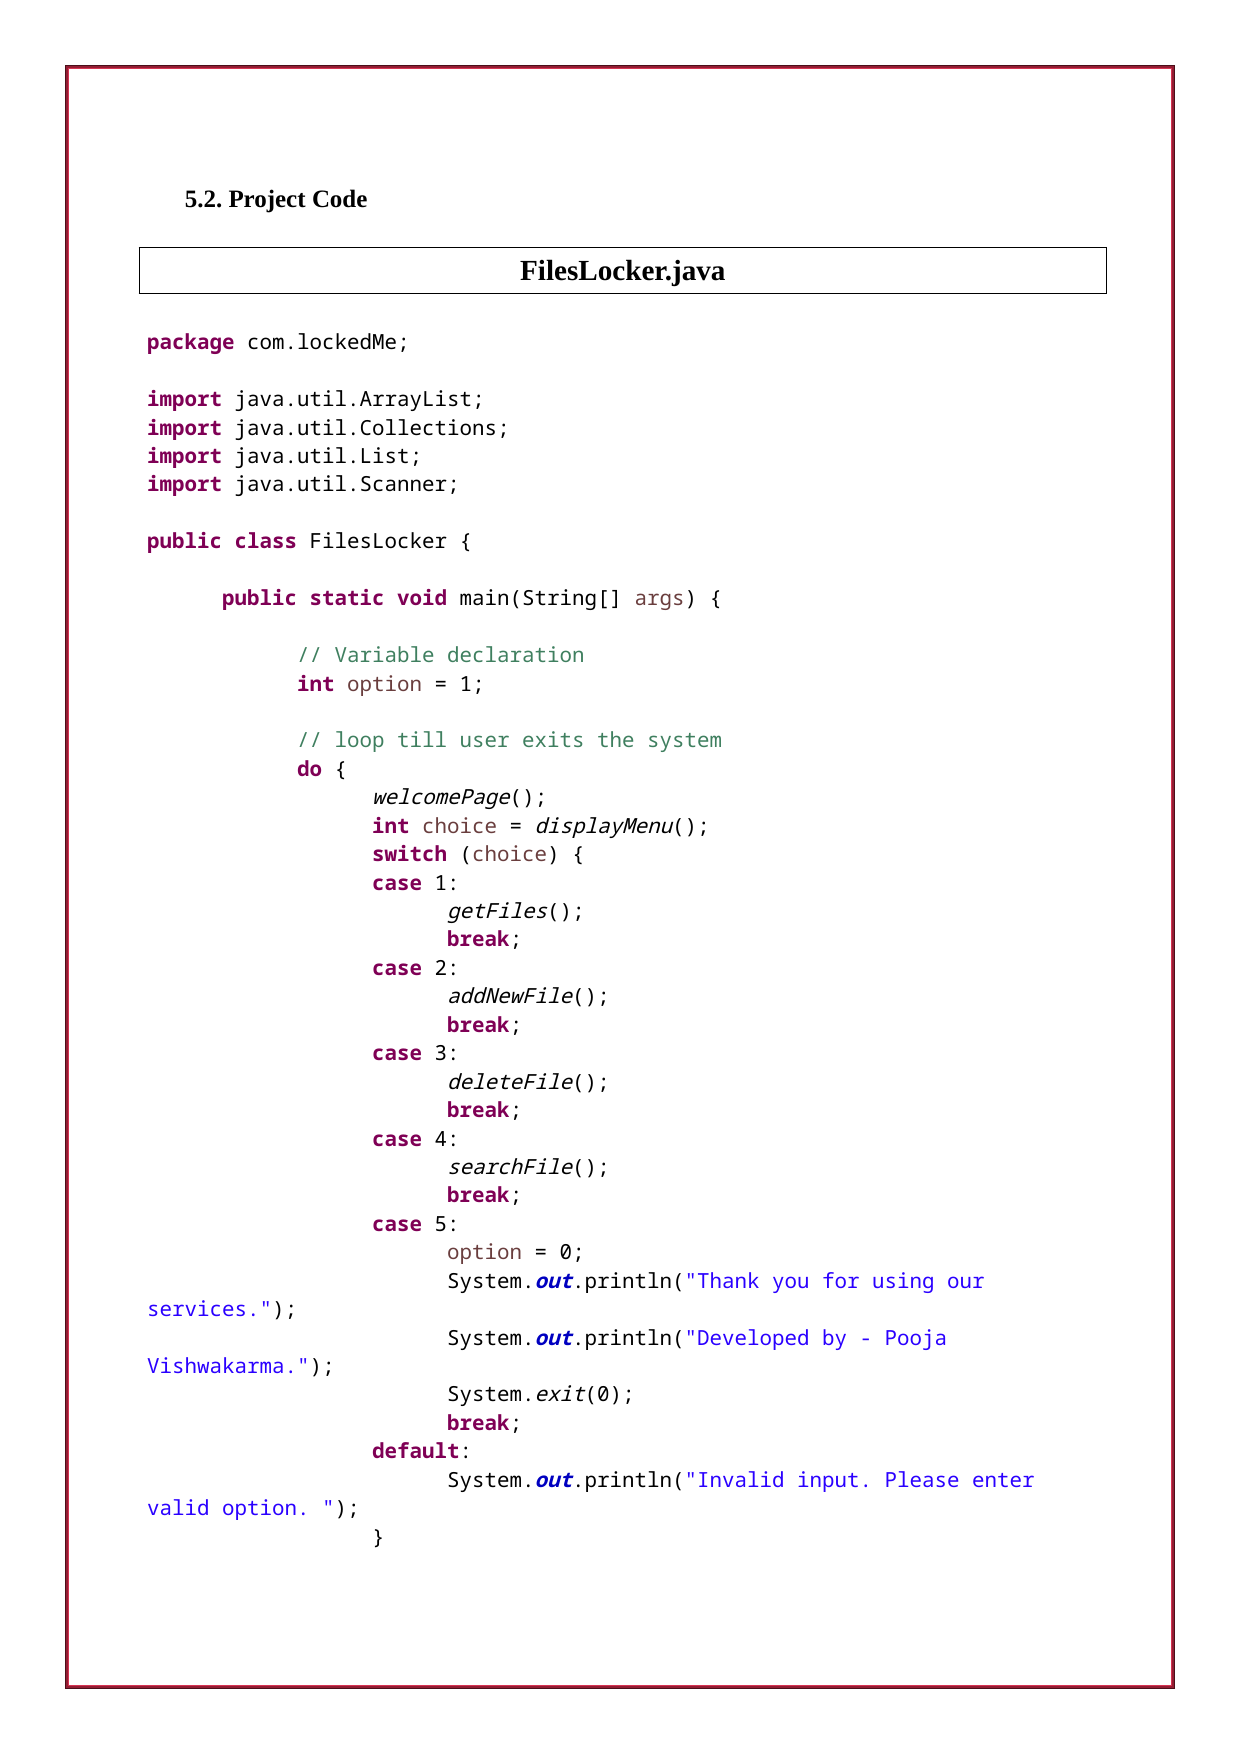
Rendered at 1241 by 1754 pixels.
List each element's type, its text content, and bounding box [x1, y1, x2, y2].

table_header package com.lockedMe; import java.util.ArrayList; import java.util.Collections; import java.util.List; import java.util.Scanner; public class FilesLocker { public static void main(String[] args) { // Variable declaration int option = 1; // loop till user exits the system do { welcomePage(); int choice = displayMenu(); switch (choice) { case 1: getFiles(); break; case 2: addNewFile(); break; case 3: deleteFile(); break; case 4: searchFile(); break; case 5: option = 0; System.out.println("Thank you for using our services."); System.out.println("Developed by - Pooja Vishwakarma."); System.exit(0); break; default: System.out.println("Invalid input. Please enter valid option. "); } [147, 328, 1106, 1550]
table_header FilesLocker.java [140, 248, 1106, 293]
text 5.2. Project Code [184, 184, 1056, 213]
